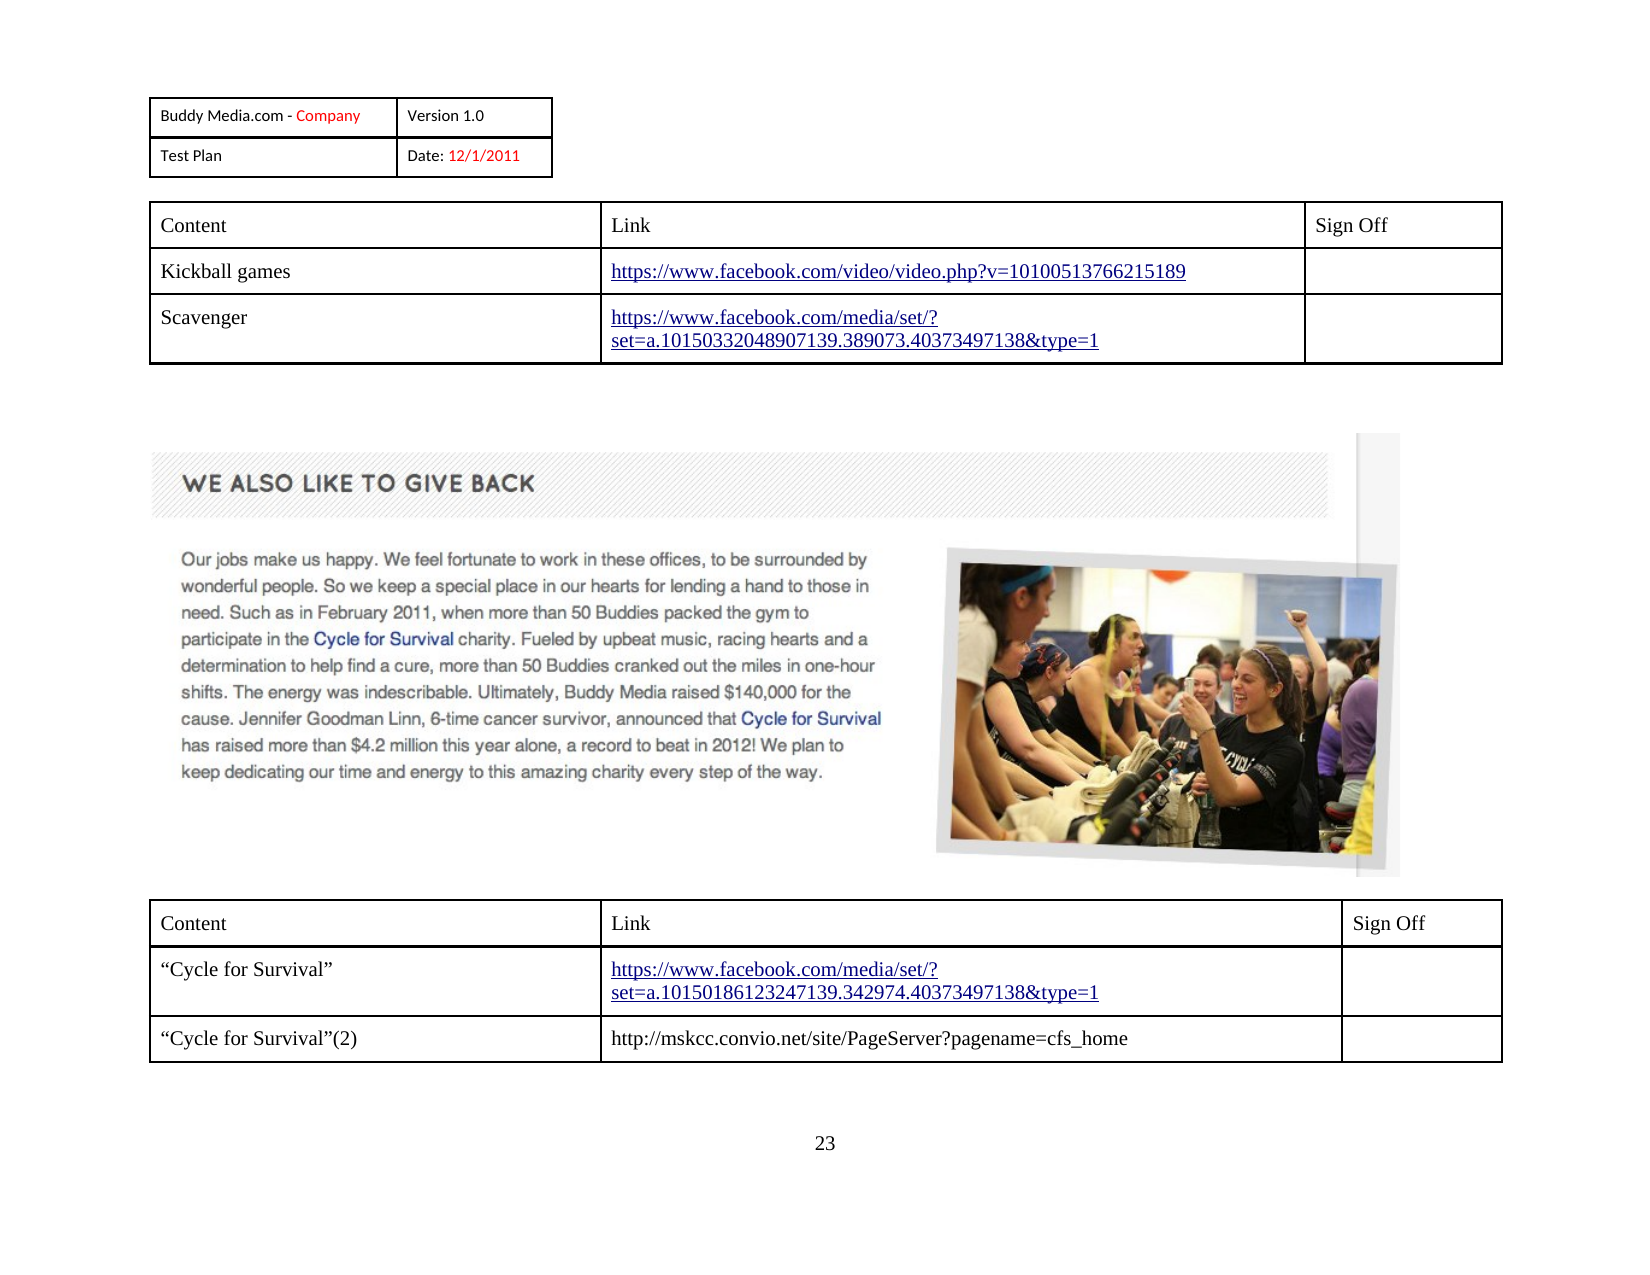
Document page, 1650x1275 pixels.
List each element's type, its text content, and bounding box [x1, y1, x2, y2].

table_cell “Cycle for Survival” [151, 948, 600, 1014]
table_cell [1306, 249, 1501, 293]
table_header Link [602, 203, 1304, 247]
table_header Content [151, 901, 600, 945]
table_cell [1306, 295, 1501, 362]
table_header Sign Off [1343, 901, 1501, 945]
table_cell http://mskcc.convio.net/site/PageServer?pagename=cfs_home [602, 1017, 1341, 1061]
table_header Sign Off [1306, 203, 1501, 247]
table_cell “Cycle for Survival”(2) [151, 1017, 600, 1061]
table_cell [1343, 948, 1501, 1014]
table_cell Scavenger [151, 295, 600, 362]
table_cell https://www.facebook.com/video/video.php?v=10100513766215189 [602, 249, 1304, 293]
picture [150, 433, 1400, 877]
table_cell [1343, 1017, 1501, 1061]
table_cell Kickball games [151, 249, 600, 293]
table_header Content [151, 203, 600, 247]
table_cell https://www.facebook.com/media/set/?set=a.10150186123247139.342974.40373497138&type=1 [602, 948, 1341, 1014]
table_header Link [602, 901, 1341, 945]
table_cell https://www.facebook.com/media/set/?set=a.10150332048907139.389073.40373497138&type=1 [602, 295, 1304, 362]
